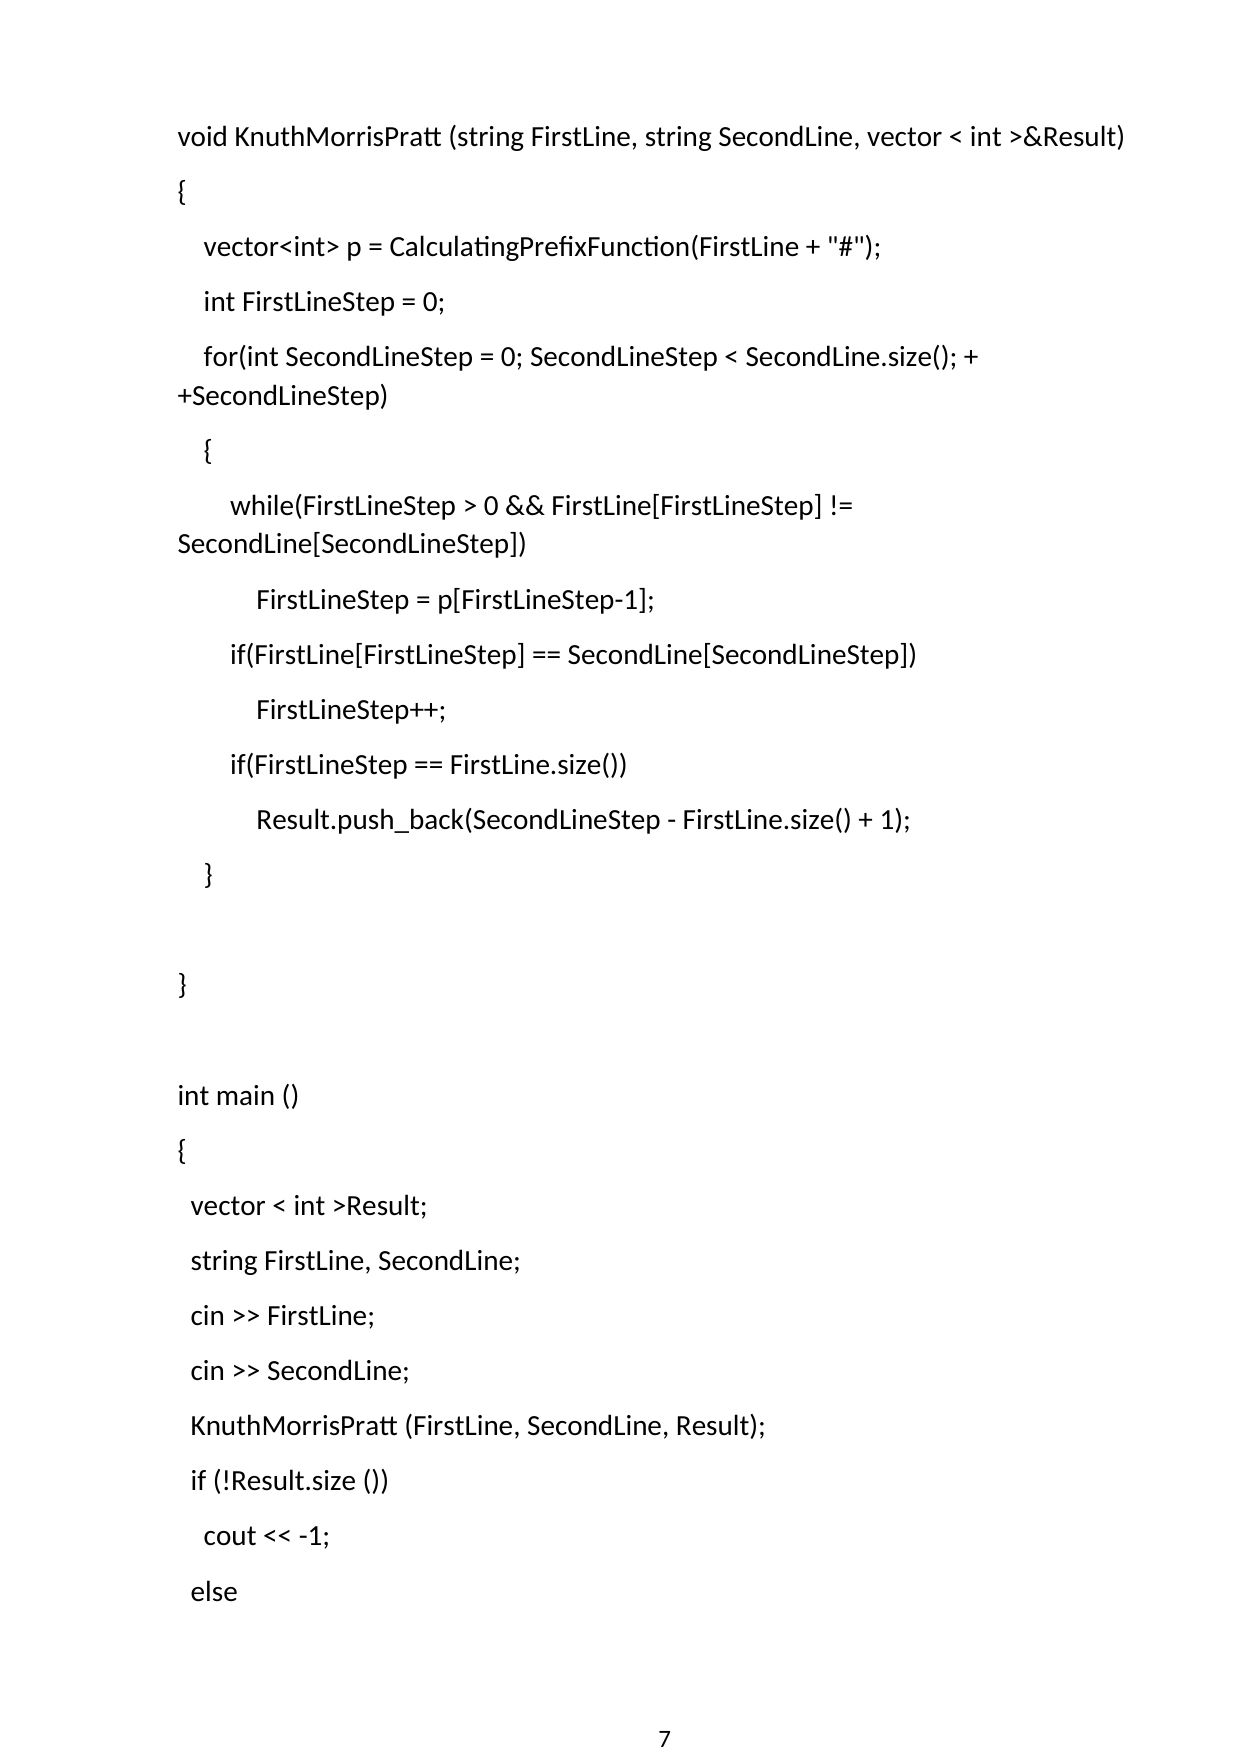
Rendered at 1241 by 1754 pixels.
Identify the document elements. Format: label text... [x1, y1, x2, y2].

text else [177, 1573, 1152, 1608]
text void KnuthMorrisPratt (string FirstLine, string SecondLine, vector < int >&Result) [177, 118, 1152, 154]
text cin >> SecondLine; [177, 1352, 1152, 1388]
text FirstLineStep = p[FirstLineStep-1]; [177, 581, 1152, 616]
text cin >> FirstLine; [177, 1297, 1152, 1333]
text Result.push_back(SecondLineStep - FirstLine.size() + 1); [177, 801, 1152, 837]
text if (!Result.size ()) [177, 1462, 1152, 1498]
text for(int SecondLineStep = 0; SecondLineStep < SecondLine.size(); ++SecondLineStep) [177, 338, 1152, 413]
text vector<int> p = CalculatingPrefixFunction(FirstLine + "#"); [177, 228, 1152, 264]
text { [177, 1132, 1152, 1167]
text FirstLineStep++; [177, 691, 1152, 727]
text string FirstLine, SecondLine; [177, 1242, 1152, 1278]
text cout << -1; [177, 1517, 1152, 1553]
text { [177, 432, 1152, 468]
text if(FirstLineStep == FirstLine.size()) [177, 746, 1152, 782]
text while(FirstLineStep > 0 && FirstLine[FirstLineStep] != SecondLine[SecondLineStep]) [177, 487, 1152, 561]
text vector < int >Result; [177, 1187, 1152, 1222]
text } [177, 856, 1152, 892]
text int FirstLineStep = 0; [177, 283, 1152, 319]
text { [177, 173, 1152, 209]
text int main () [177, 1077, 1152, 1112]
text } [177, 966, 1152, 1002]
text KnuthMorrisPratt (FirstLine, SecondLine, Result); [177, 1407, 1152, 1443]
text if(FirstLine[FirstLineStep] == SecondLine[SecondLineStep]) [177, 636, 1152, 671]
